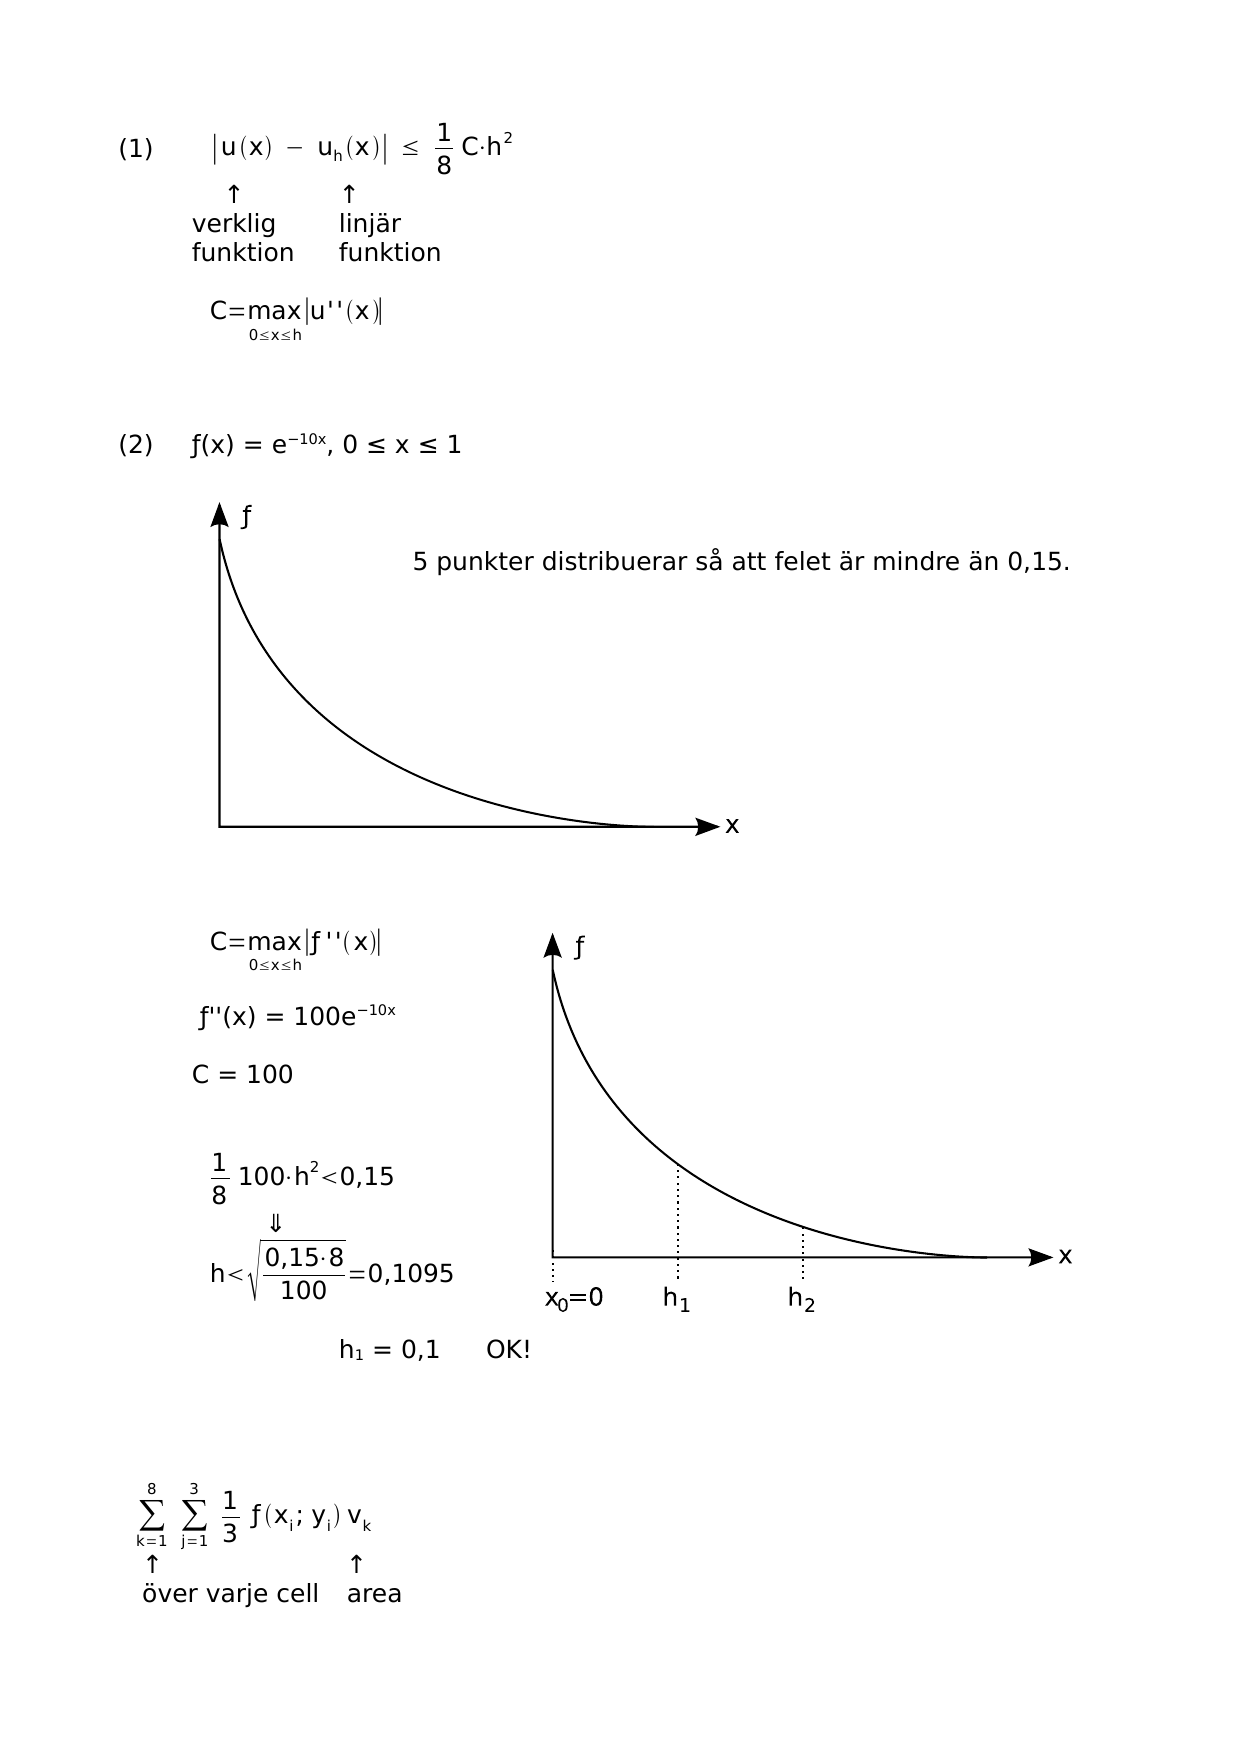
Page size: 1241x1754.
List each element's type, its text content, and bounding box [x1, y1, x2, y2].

text verklig linjär [118, 209, 1122, 238]
text [554, 1209, 837, 1239]
text h1 = 0,1 OK! [118, 1335, 1122, 1364]
text [563, 1002, 1122, 1031]
text funktion funktion [118, 238, 1122, 267]
text ↑ ↑ [118, 1550, 1122, 1579]
text C = 100 [118, 1060, 551, 1089]
text (1) [118, 118, 1122, 180]
text ƒ''(x) = 100e−10x [118, 1002, 551, 1031]
text [554, 1002, 570, 1031]
text [118, 547, 218, 576]
text [588, 1060, 1122, 1089]
text (2) ƒ(x) = e−10x, 0 ≤ x ≤ 1 [118, 431, 1122, 460]
text över varje cell area [118, 1579, 1122, 1608]
text [762, 1209, 1122, 1239]
text ↑ ↑ [118, 180, 1122, 209]
text 5 punkter distribuerar så att felet är mindre än 0,15. [223, 547, 1122, 576]
text ⇓ [118, 1209, 551, 1239]
text [554, 1060, 601, 1089]
